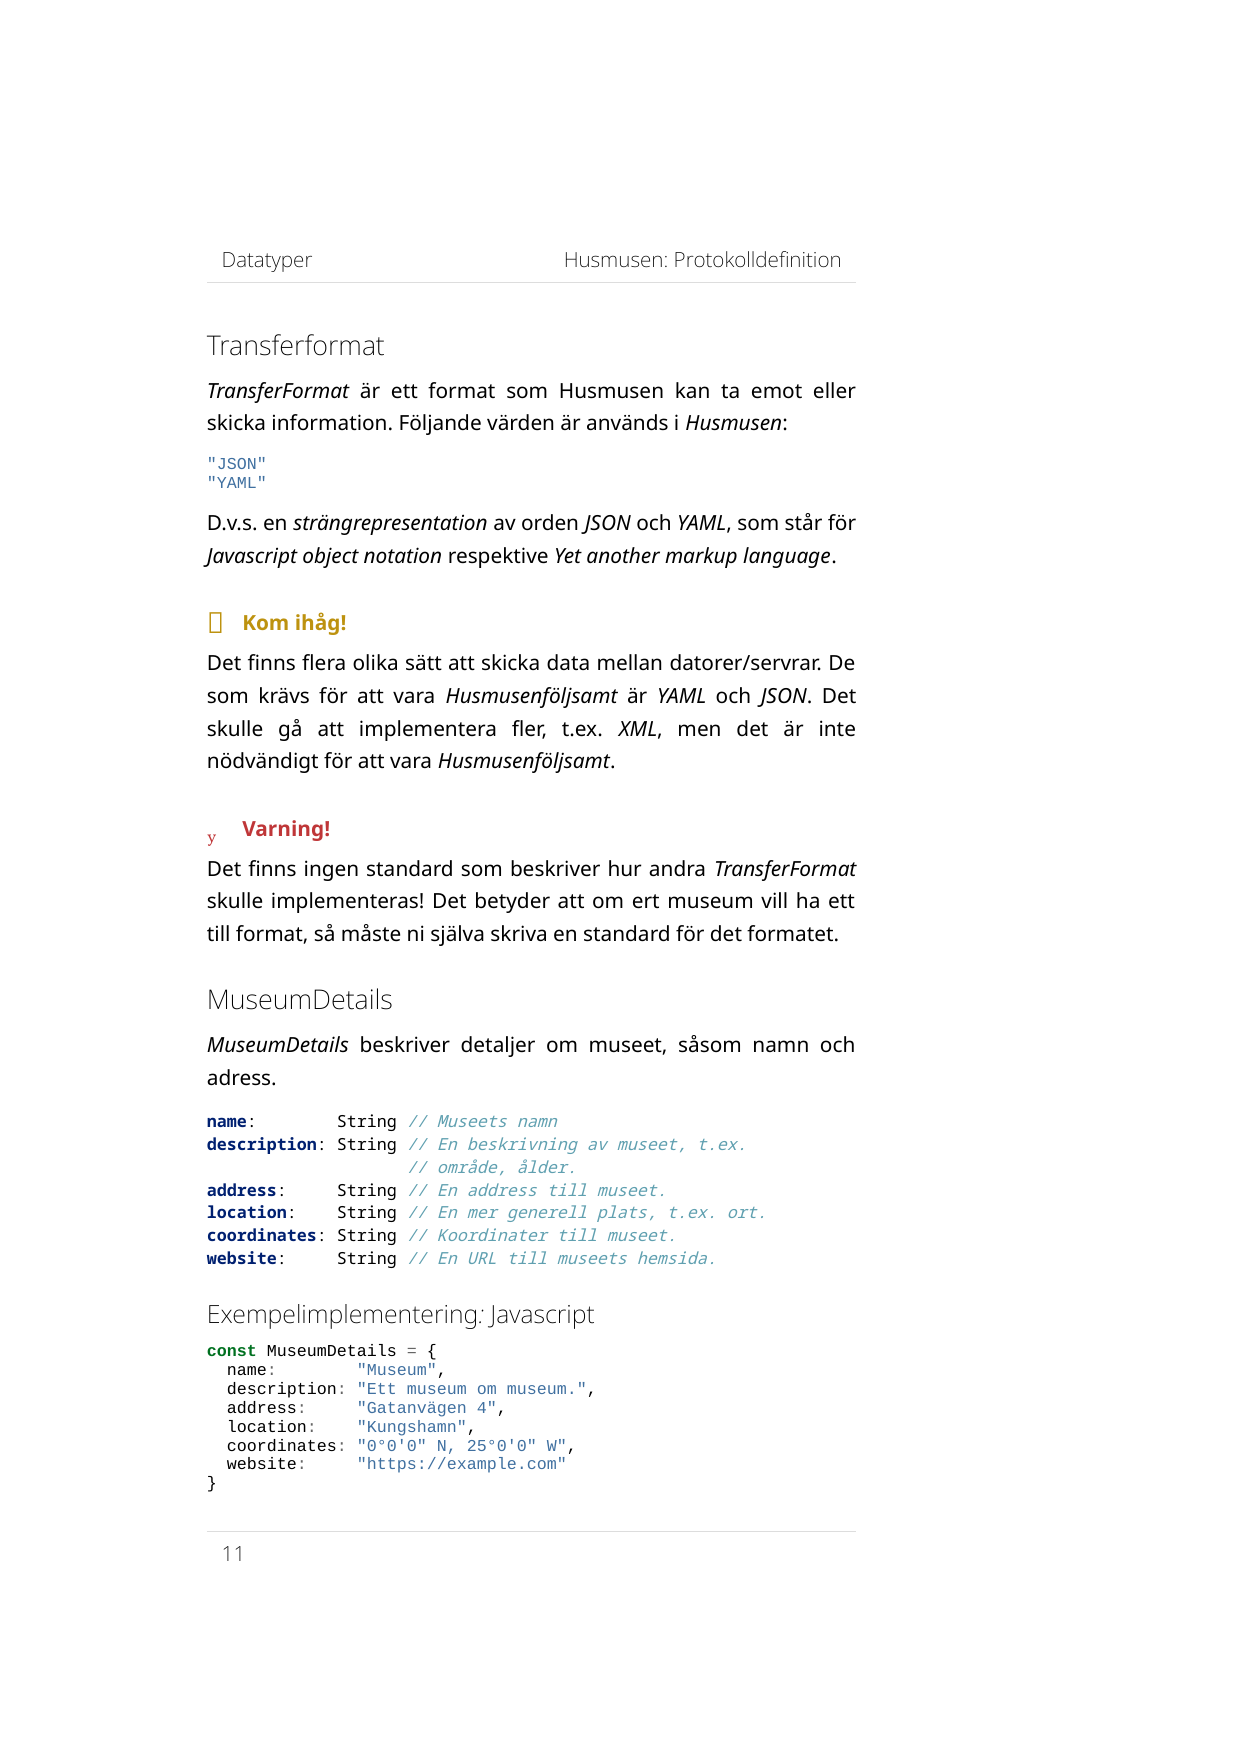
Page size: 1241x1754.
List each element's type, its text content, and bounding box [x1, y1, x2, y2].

subtitle Transferformat [207, 327, 856, 363]
text name: String // Museets namn [207, 1110, 856, 1133]
text D.v.s. en strängrepresentation av orden JSON och YAML, som står för Javascript object notation respektive Yet another markup language. [207, 508, 856, 569]
text "YAML" [207, 474, 856, 493]
text location: String // En mer generell plats, t.ex. ort. [207, 1201, 856, 1223]
text MuseumDetails beskriver detaljer om museet, såsom namn och adress. [207, 1030, 856, 1091]
text // område, ålder. [207, 1155, 856, 1178]
list Kom ihåg! [207, 603, 856, 642]
text location: "Kungshamn", [207, 1418, 856, 1437]
text description: "Ett museum om museum.", [207, 1381, 856, 1399]
text name: "Museum", [207, 1362, 856, 1381]
text TransferFormat är ett format som Husmusen kan ta emot eller skicka information. Följande värden är används i Husmusen: [207, 376, 856, 437]
subtitle MuseumDetails [207, 981, 856, 1018]
text address: String // En address till museet. [207, 1178, 856, 1201]
text website: "https://example.com" [207, 1456, 856, 1475]
subtitle Exempelimplementering: Javascript [207, 1296, 856, 1330]
text Det finns ingen standard som beskriver hur andra TransferFormat skulle implementeras! Det betyder att om ert museum vill ha ett till format, så måste ni själva skriva en standard för det formatet. [207, 854, 856, 947]
text description: String // En beskrivning av museet, t.ex. [207, 1133, 856, 1155]
text "JSON" [207, 456, 856, 474]
text address: "Gatanvägen 4", [207, 1399, 856, 1418]
text } [207, 1475, 856, 1494]
text coordinates: "0°0′0″ N, 25°0′0″ W", [207, 1437, 856, 1456]
text Det finns flera olika sätt att skicka data mellan datorer/servrar. De som krävs för att vara Husmusenföljsamt är YAML och JSON. Det skulle gå att implementera fler, t.ex. XML, men det är inte nödvändigt för att vara Husmusenföljsamt. [207, 648, 856, 775]
text coordinates: String // Koordinater till museet. [207, 1223, 856, 1246]
text website: String // En URL till museets hemsida. [207, 1246, 856, 1269]
list Varning! [207, 808, 856, 848]
text const MuseumDetails = { [207, 1343, 856, 1362]
